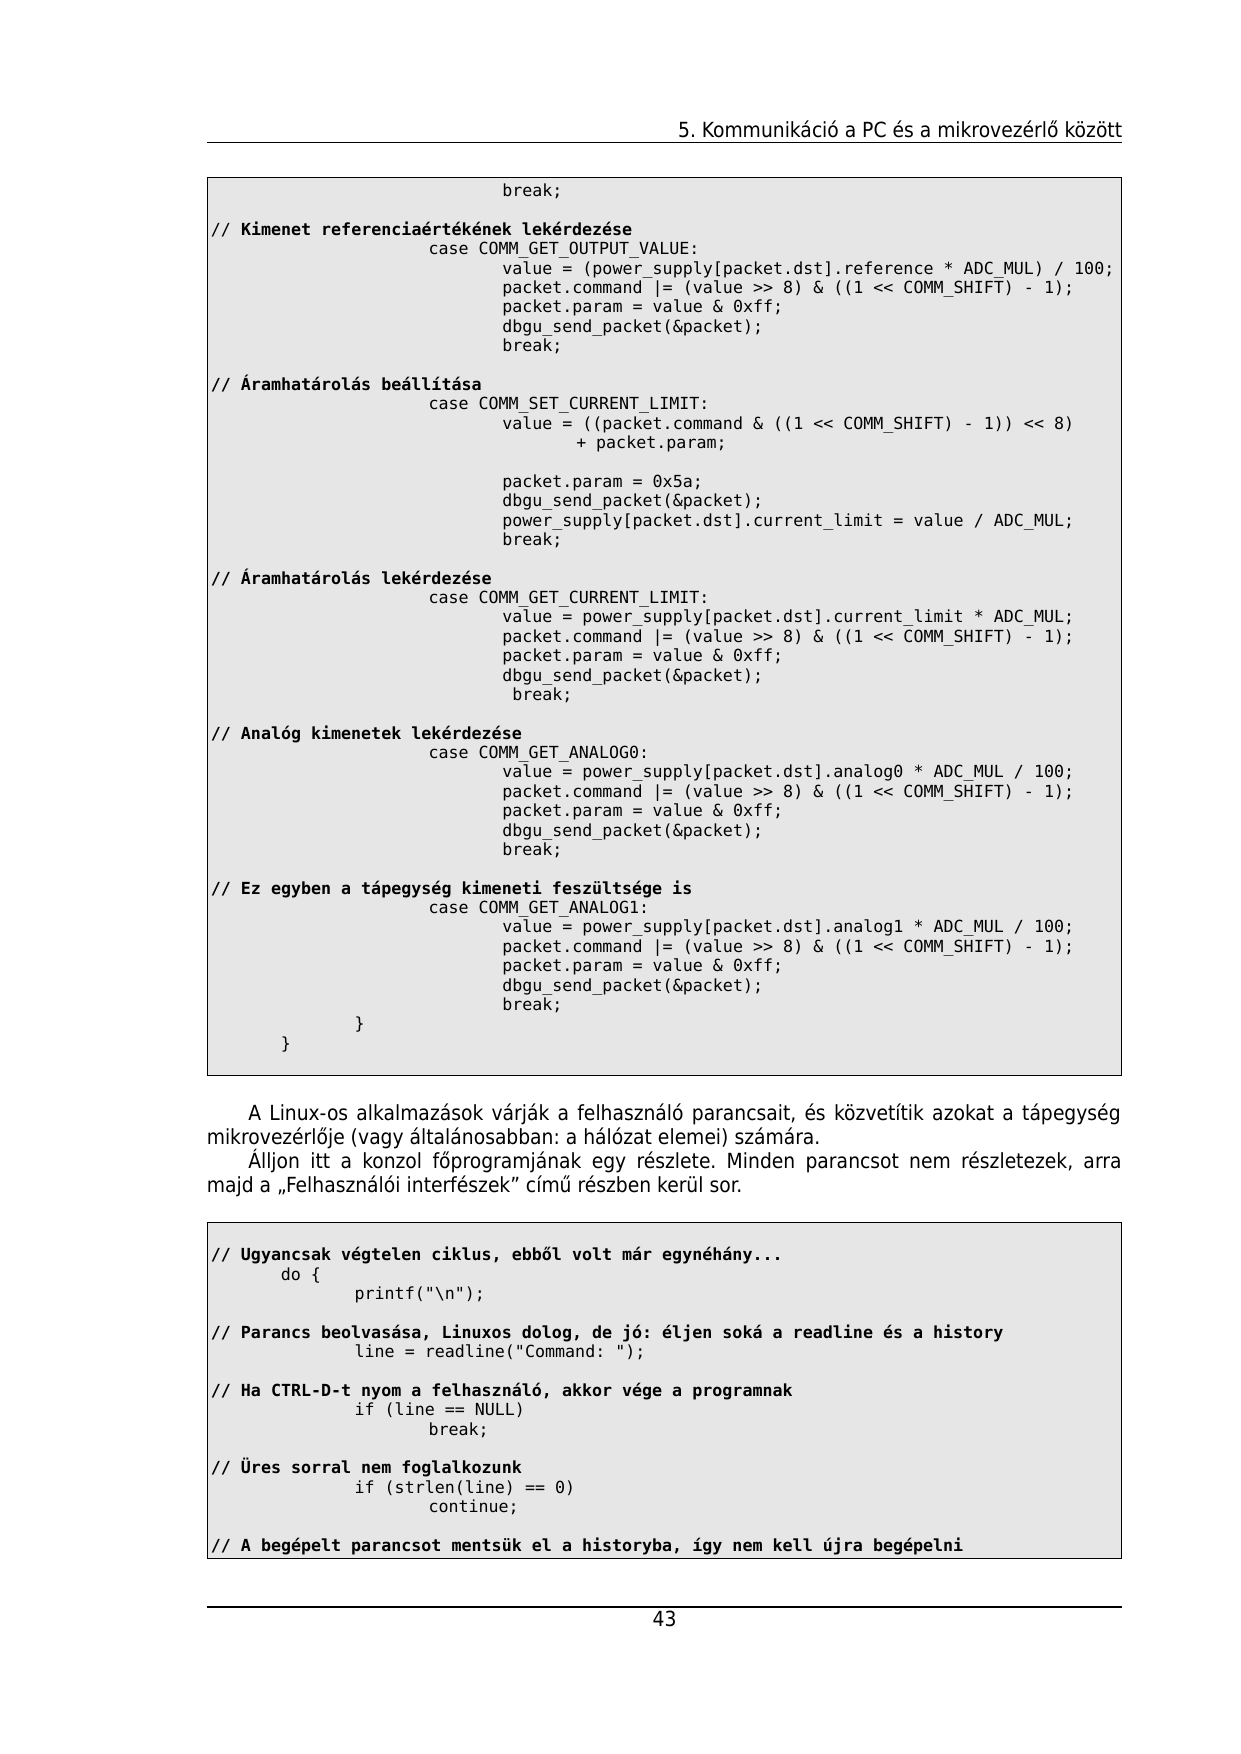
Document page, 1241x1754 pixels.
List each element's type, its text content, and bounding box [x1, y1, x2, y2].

text // Parancs beolvasása, Linuxos dolog, de jó: éljen soká a readline és a history [208, 1319, 1121, 1338]
text value = power_supply[packet.dst].analog1 * ADC_MUL / 100; [208, 913, 1121, 933]
text // Áramhatárolás lekérdezése [208, 564, 1121, 584]
text packet.param = value & 0xff; [208, 642, 1121, 661]
text dbgu_send_packet(&packet); [208, 661, 1121, 681]
text line = readline("Command: "); [208, 1338, 1121, 1357]
text printf("\n"); [208, 1280, 1121, 1299]
text packet.command |= (value >> 8) & ((1 << COMM_SHIFT) - 1); [208, 778, 1121, 797]
text value = (power_supply[packet.dst].reference * ADC_MUL) / 100; [208, 254, 1121, 274]
text // Áramhatárolás beállítása [208, 371, 1121, 390]
text break; [208, 526, 1121, 545]
text A Linux-os alkalmazások várják a felhasználó parancsait, és közvetítik azokat a tápegység mikrovezérlője (vagy általánosabban: a hálózat elemei) számára. [207, 1101, 1122, 1149]
text case COMM_GET_ANALOG0: [208, 739, 1121, 758]
text value = power_supply[packet.dst].current_limit * ADC_MUL; [208, 603, 1121, 623]
text break; [208, 681, 1121, 700]
text dbgu_send_packet(&packet); [208, 487, 1121, 506]
text case COMM_GET_CURRENT_LIMIT: [208, 584, 1121, 603]
text dbgu_send_packet(&packet); [208, 816, 1121, 836]
text break; [208, 836, 1121, 855]
text // A begépelt parancsot mentsük el a historyba, így nem kell újra begépelni [208, 1532, 1121, 1558]
text dbgu_send_packet(&packet); [208, 971, 1121, 991]
text value = ((packet.command & ((1 << COMM_SHIFT) - 1)) << 8) [208, 409, 1121, 429]
text dbgu_send_packet(&packet); [208, 313, 1121, 332]
text break; [208, 1416, 1121, 1435]
text if (strlen(line) == 0) [208, 1474, 1121, 1493]
text } [208, 1029, 1121, 1049]
text packet.param = value & 0xff; [208, 293, 1121, 313]
text // Ugyancsak végtelen ciklus, ebből volt már egynéhány... [208, 1241, 1121, 1261]
text break; [208, 991, 1121, 1010]
text do { [208, 1261, 1121, 1280]
text // Analóg kimenetek lekérdezése [208, 719, 1121, 739]
text // Üres sorral nem foglalkozunk [208, 1454, 1121, 1474]
text packet.param = 0x5a; [208, 468, 1121, 487]
text break; [208, 178, 1121, 196]
text + packet.param; [208, 429, 1121, 448]
text packet.command |= (value >> 8) & ((1 << COMM_SHIFT) - 1); [208, 274, 1121, 293]
text // Ez egyben a tápegység kimeneti feszültsége is [208, 874, 1121, 894]
text // Kimenet referenciaértékének lekérdezése [208, 216, 1121, 235]
text packet.param = value & 0xff; [208, 952, 1121, 971]
text break; [208, 332, 1121, 351]
text packet.command |= (value >> 8) & ((1 << COMM_SHIFT) - 1); [208, 623, 1121, 642]
text case COMM_GET_ANALOG1: [208, 894, 1121, 913]
text // Ha CTRL-D-t nyom a felhasználó, akkor vége a programnak [208, 1377, 1121, 1396]
text value = power_supply[packet.dst].analog0 * ADC_MUL / 100; [208, 758, 1121, 778]
text power_supply[packet.dst].current_limit = value / ADC_MUL; [208, 506, 1121, 526]
text if (line == NULL) [208, 1396, 1121, 1416]
text case COMM_GET_OUTPUT_VALUE: [208, 235, 1121, 254]
text } [208, 1010, 1121, 1029]
text packet.command |= (value >> 8) & ((1 << COMM_SHIFT) - 1); [208, 933, 1121, 952]
text packet.param = value & 0xff; [208, 797, 1121, 816]
text Álljon itt a konzol főprogramjának egy részlete. Minden parancsot nem részletezek, arra majd a „Felhasználói interfészek” című részben kerül sor. [207, 1149, 1122, 1198]
text continue; [208, 1493, 1121, 1512]
text case COMM_SET_CURRENT_LIMIT: [208, 390, 1121, 409]
